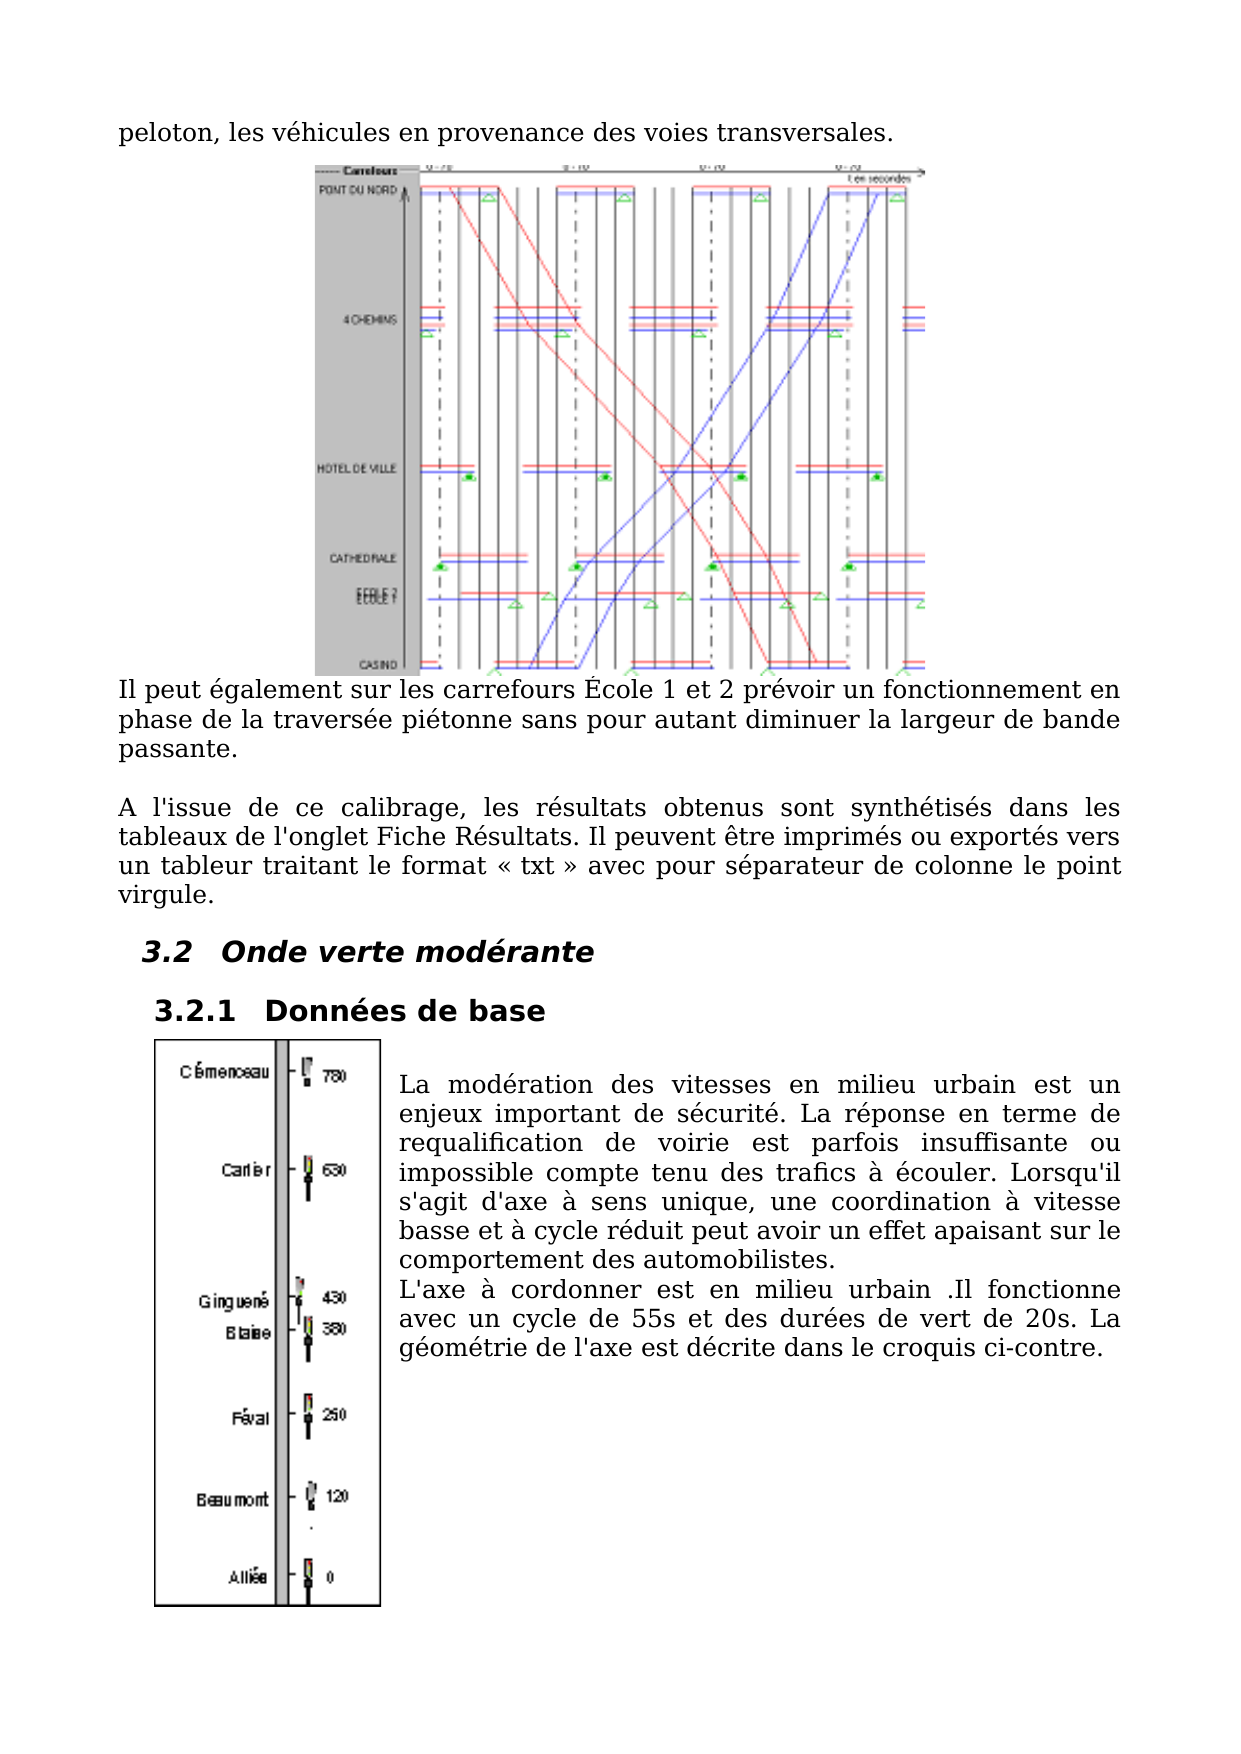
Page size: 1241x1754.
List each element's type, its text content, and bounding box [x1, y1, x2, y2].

text Il peut également sur les carrefours École 1 et 2 prévoir un fonctionnement en phase de la traversée piétonne sans pour autant diminuer la largeur de bande passante. [118, 147, 1122, 763]
text La modération des vitesses en milieu urbain est un enjeux important de sécurité. La réponse en terme de requalification de voirie est parfois insuffisante ou impossible compte tenu des trafics à écouler. Lorsqu'il s'agit d'axe à sens unique, une coordination à vitesse basse et à cycle réduit peut avoir un effet apaisant sur le comportement des automobilistes. [382, 1070, 1122, 1275]
picture [314, 165, 926, 676]
picture [154, 1039, 382, 1607]
text peloton, les véhicules en provenance des voies transversales. [118, 118, 1122, 147]
subtitle Données de base [153, 994, 1122, 1028]
text [118, 1070, 154, 1275]
text L'axe à cordonner est en milieu urbain .Il fonctionne avec un cycle de 55s et des durées de vert de 20s. La géométrie de l'axe est décrite dans le croquis ci-contre. [382, 1275, 1122, 1363]
subtitle Onde verte modérante [142, 935, 1122, 969]
text A l'issue de ce calibrage, les résultats obtenus sont synthétisés dans les tableaux de l'onglet Fiche Résultats. Il peuvent être imprimés ou exportés vers un tableur traitant le format « txt » avec pour séparateur de colonne le point virgule. [118, 793, 1122, 910]
